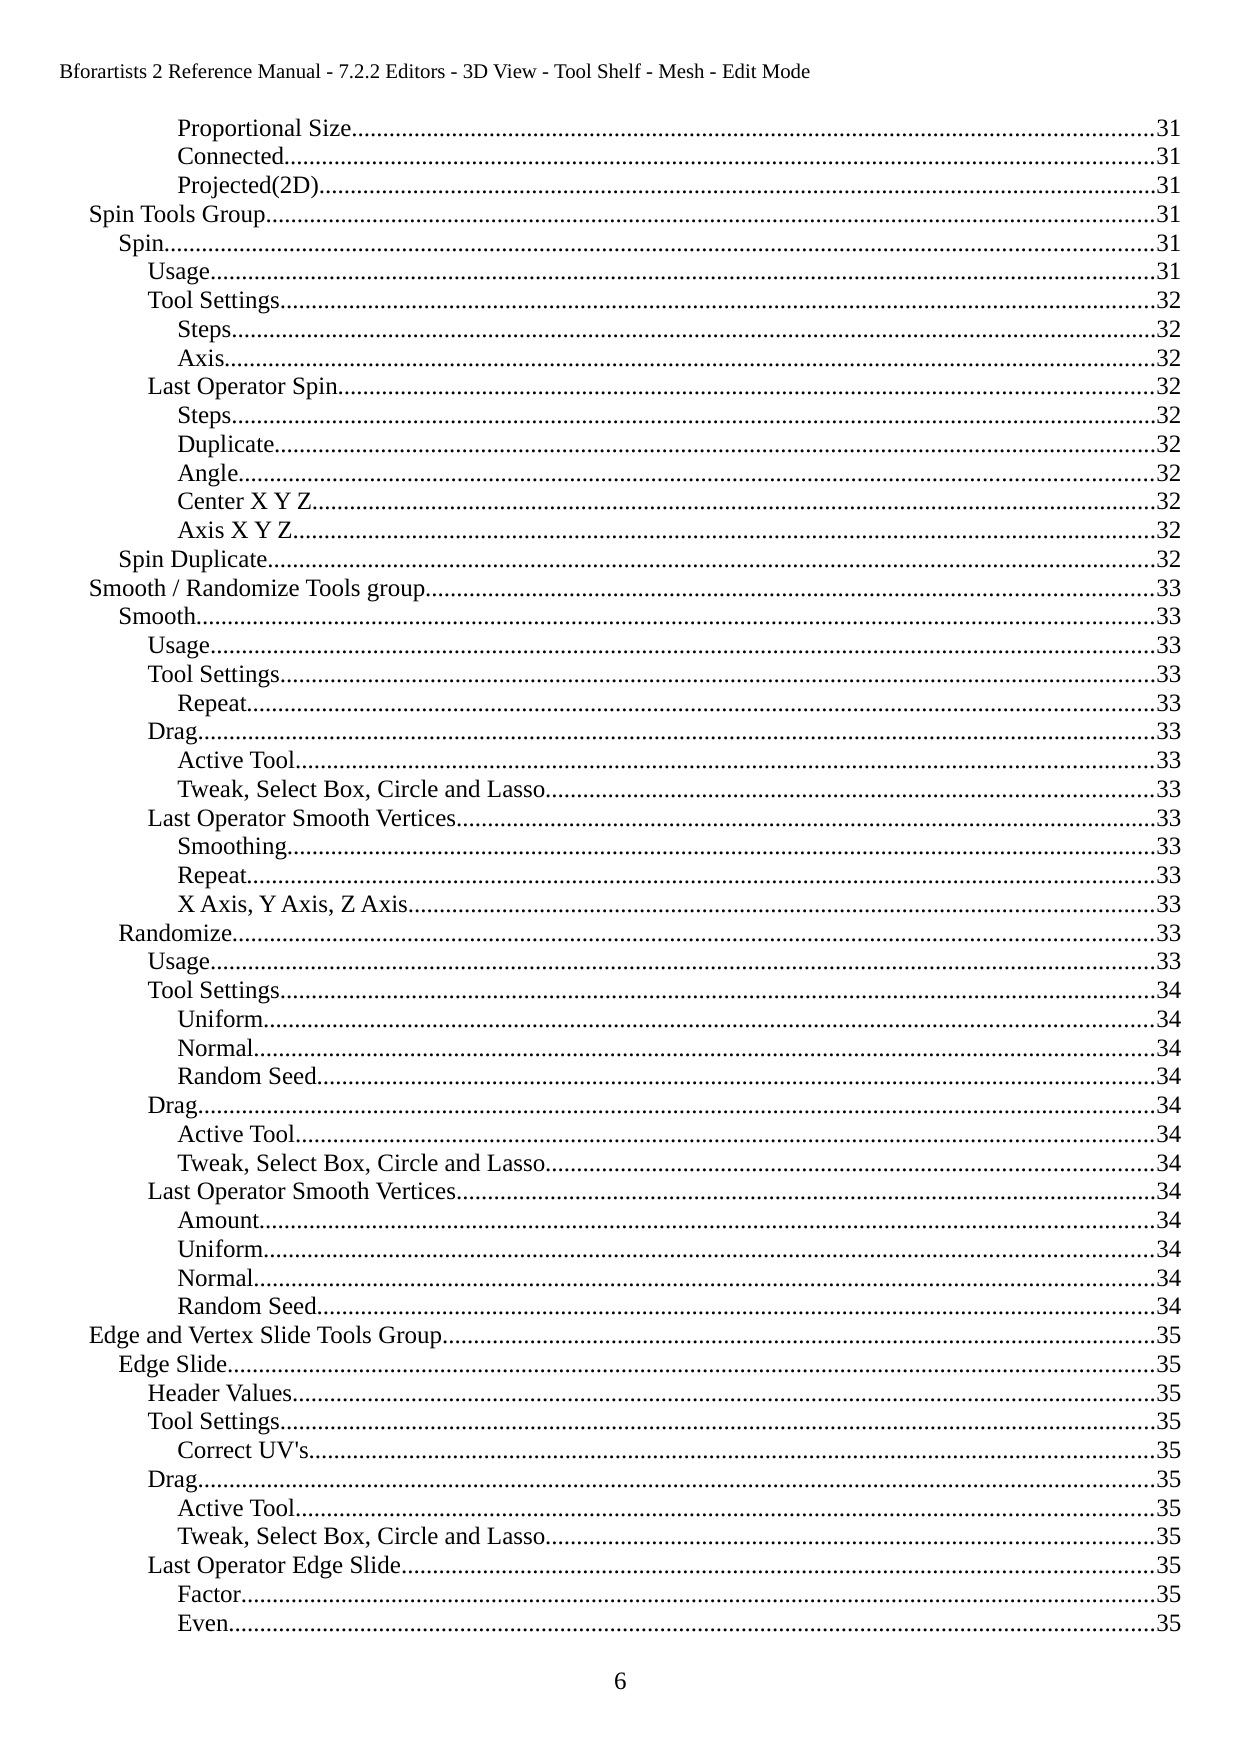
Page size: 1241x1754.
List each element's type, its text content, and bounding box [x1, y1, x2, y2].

text Tool Settings 33 [147, 659, 1181, 688]
text Active Tool 35 [177, 1493, 1181, 1521]
text Smoothing 33 [177, 831, 1181, 860]
text Drag 33 [147, 716, 1181, 745]
text Active Tool 33 [177, 745, 1181, 774]
text Usage 33 [147, 946, 1181, 975]
text Axis X Y Z 32 [177, 515, 1181, 544]
text Spin 31 [118, 228, 1181, 256]
text Steps 32 [177, 400, 1181, 429]
text Proportional Size 31 [177, 113, 1181, 141]
text Tool Settings 34 [147, 975, 1181, 1004]
text Projected(2D) 31 [177, 170, 1181, 199]
text Tool Settings 32 [147, 285, 1181, 314]
text Usage 31 [147, 256, 1181, 285]
text Angle 32 [177, 458, 1181, 486]
text Duplicate 32 [177, 429, 1181, 458]
text Axis 32 [177, 343, 1181, 371]
text Tweak, Select Box, Circle and Lasso 34 [177, 1148, 1181, 1176]
text Normal 34 [177, 1263, 1181, 1291]
text Last Operator Edge Slide 35 [147, 1550, 1181, 1579]
text Steps 32 [177, 314, 1181, 343]
text Last Operator Spin 32 [147, 371, 1181, 400]
text Repeat 33 [177, 688, 1181, 716]
text Edge and Vertex Slide Tools Group 35 [88, 1320, 1181, 1349]
text Random Seed 34 [177, 1291, 1181, 1320]
text Connected 31 [177, 141, 1181, 170]
text Tweak, Select Box, Circle and Lasso 33 [177, 774, 1181, 803]
text Randomize 33 [118, 918, 1181, 946]
text Drag 35 [147, 1464, 1181, 1493]
text Repeat 33 [177, 860, 1181, 889]
text Uniform 34 [177, 1234, 1181, 1263]
text Even 35 [177, 1608, 1181, 1636]
text Drag 34 [147, 1090, 1181, 1119]
text Tool Settings 35 [147, 1406, 1181, 1435]
text Active Tool 34 [177, 1119, 1181, 1148]
text Random Seed 34 [177, 1061, 1181, 1090]
text Last Operator Smooth Vertices 34 [147, 1176, 1181, 1205]
text Edge Slide 35 [118, 1349, 1181, 1378]
text Last Operator Smooth Vertices 33 [147, 803, 1181, 831]
text Center X Y Z 32 [177, 486, 1181, 515]
text X Axis, Y Axis, Z Axis 33 [177, 889, 1181, 918]
text Correct UV's 35 [177, 1435, 1181, 1464]
text Smooth / Randomize Tools group 33 [88, 573, 1181, 601]
text Spin Duplicate 32 [118, 544, 1181, 573]
text Normal 34 [177, 1033, 1181, 1061]
text Usage 33 [147, 630, 1181, 659]
text Factor 35 [177, 1579, 1181, 1608]
text Spin Tools Group 31 [88, 199, 1181, 228]
text Header Values 35 [147, 1378, 1181, 1406]
text Smooth 33 [118, 601, 1181, 630]
text Tweak, Select Box, Circle and Lasso 35 [177, 1521, 1181, 1550]
text Uniform 34 [177, 1004, 1181, 1033]
text Amount 34 [177, 1205, 1181, 1234]
